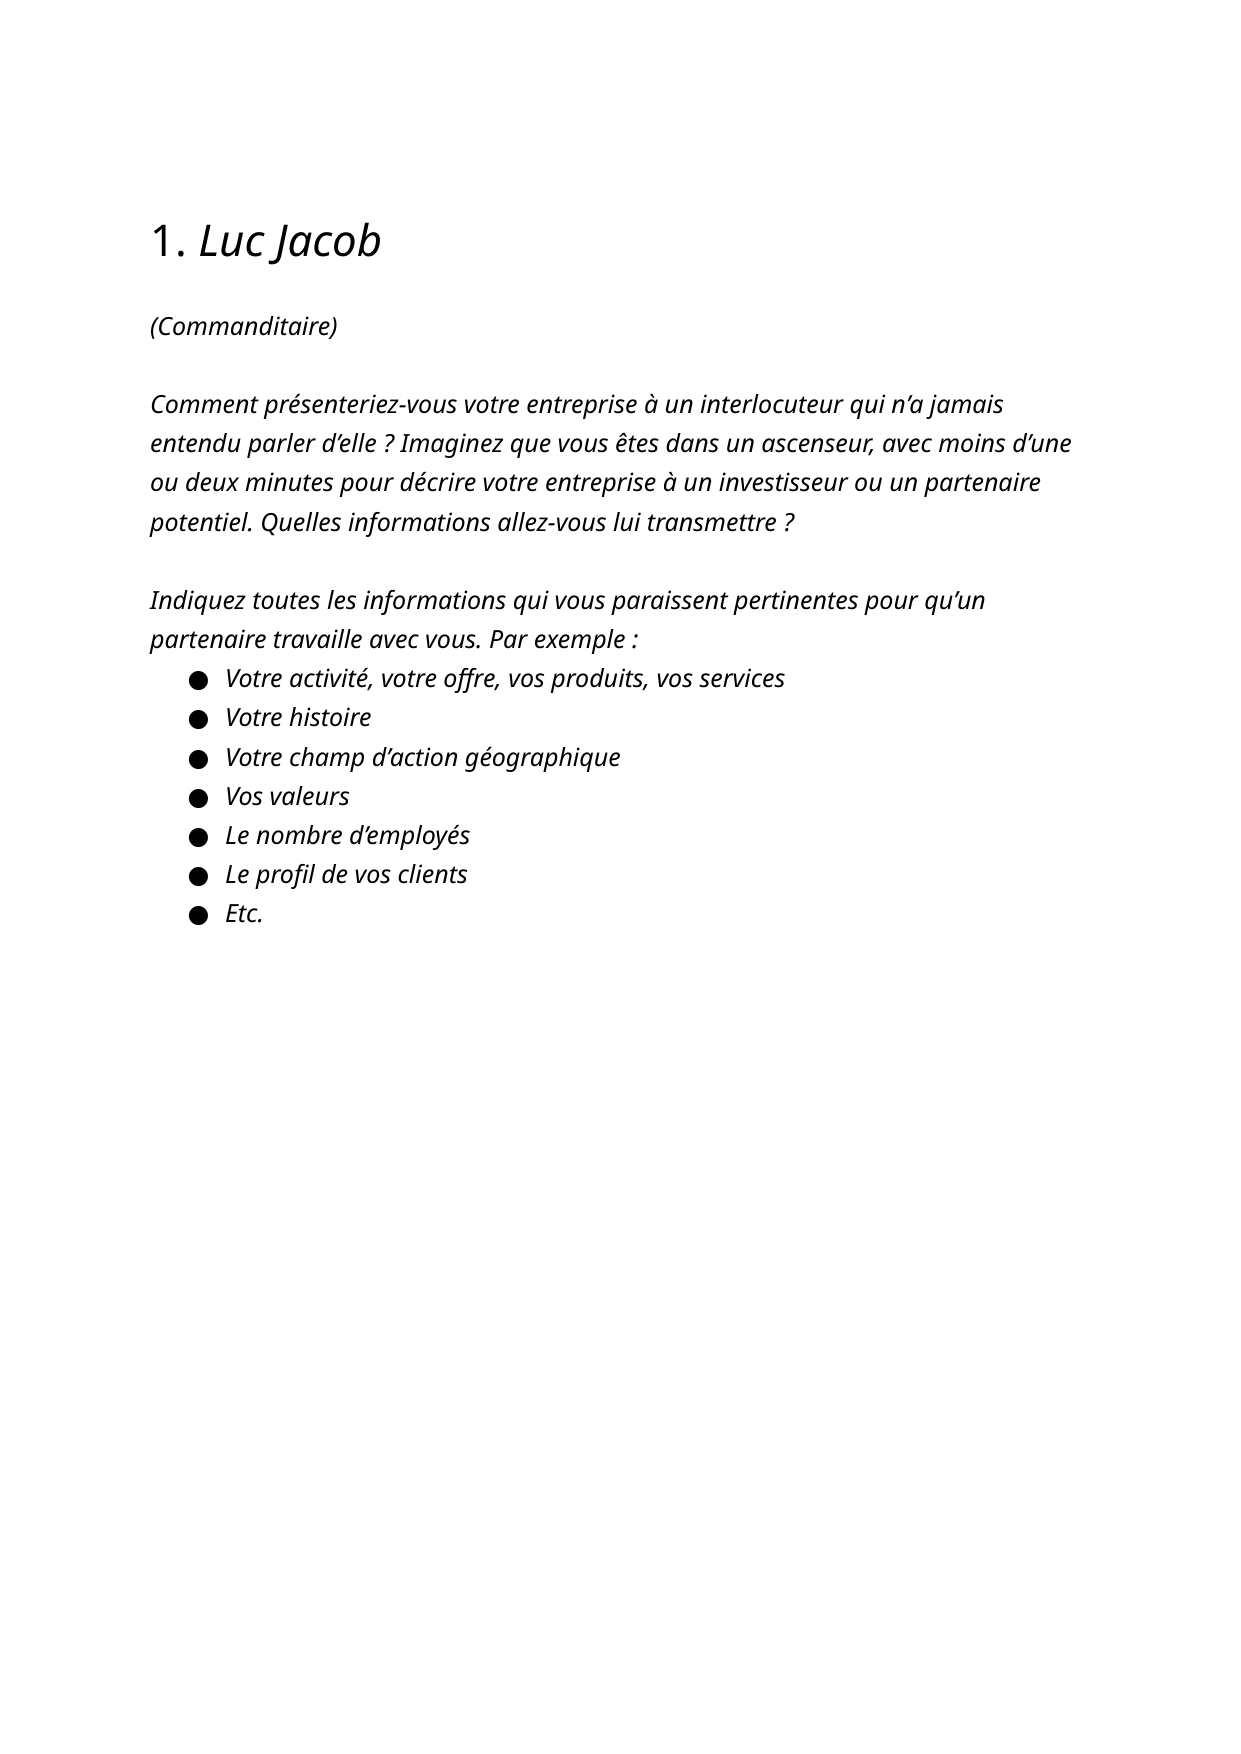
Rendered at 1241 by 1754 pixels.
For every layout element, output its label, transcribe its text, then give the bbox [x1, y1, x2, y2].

list Votre champ d’action géographique [187, 739, 1090, 773]
text Indiquez toutes les informations qui vous paraissent pertinentes pour qu’un partenaire travaille avec vous. Par exemple : [150, 582, 1090, 656]
text (Commanditaire) [150, 308, 1090, 342]
subtitle 1. Luc Jacob [150, 209, 1090, 269]
list Votre histoire [187, 700, 1090, 734]
list Le profil de vos clients [187, 857, 1090, 891]
list Vos valeurs [187, 778, 1090, 812]
list Votre activité, votre offre, vos produits, vos services [187, 661, 1090, 695]
text Comment présenteriez-vous votre entreprise à un interlocuteur qui n’a jamais entendu parler d’elle ? Imaginez que vous êtes dans un ascenseur, avec moins d’une ou deux minutes pour décrire votre entreprise à un investisseur ou un partenaire potentiel. Quelles informations allez-vous lui transmettre ? [150, 387, 1090, 538]
list Etc. [187, 896, 1090, 930]
list Le nombre d’employés [187, 817, 1090, 852]
